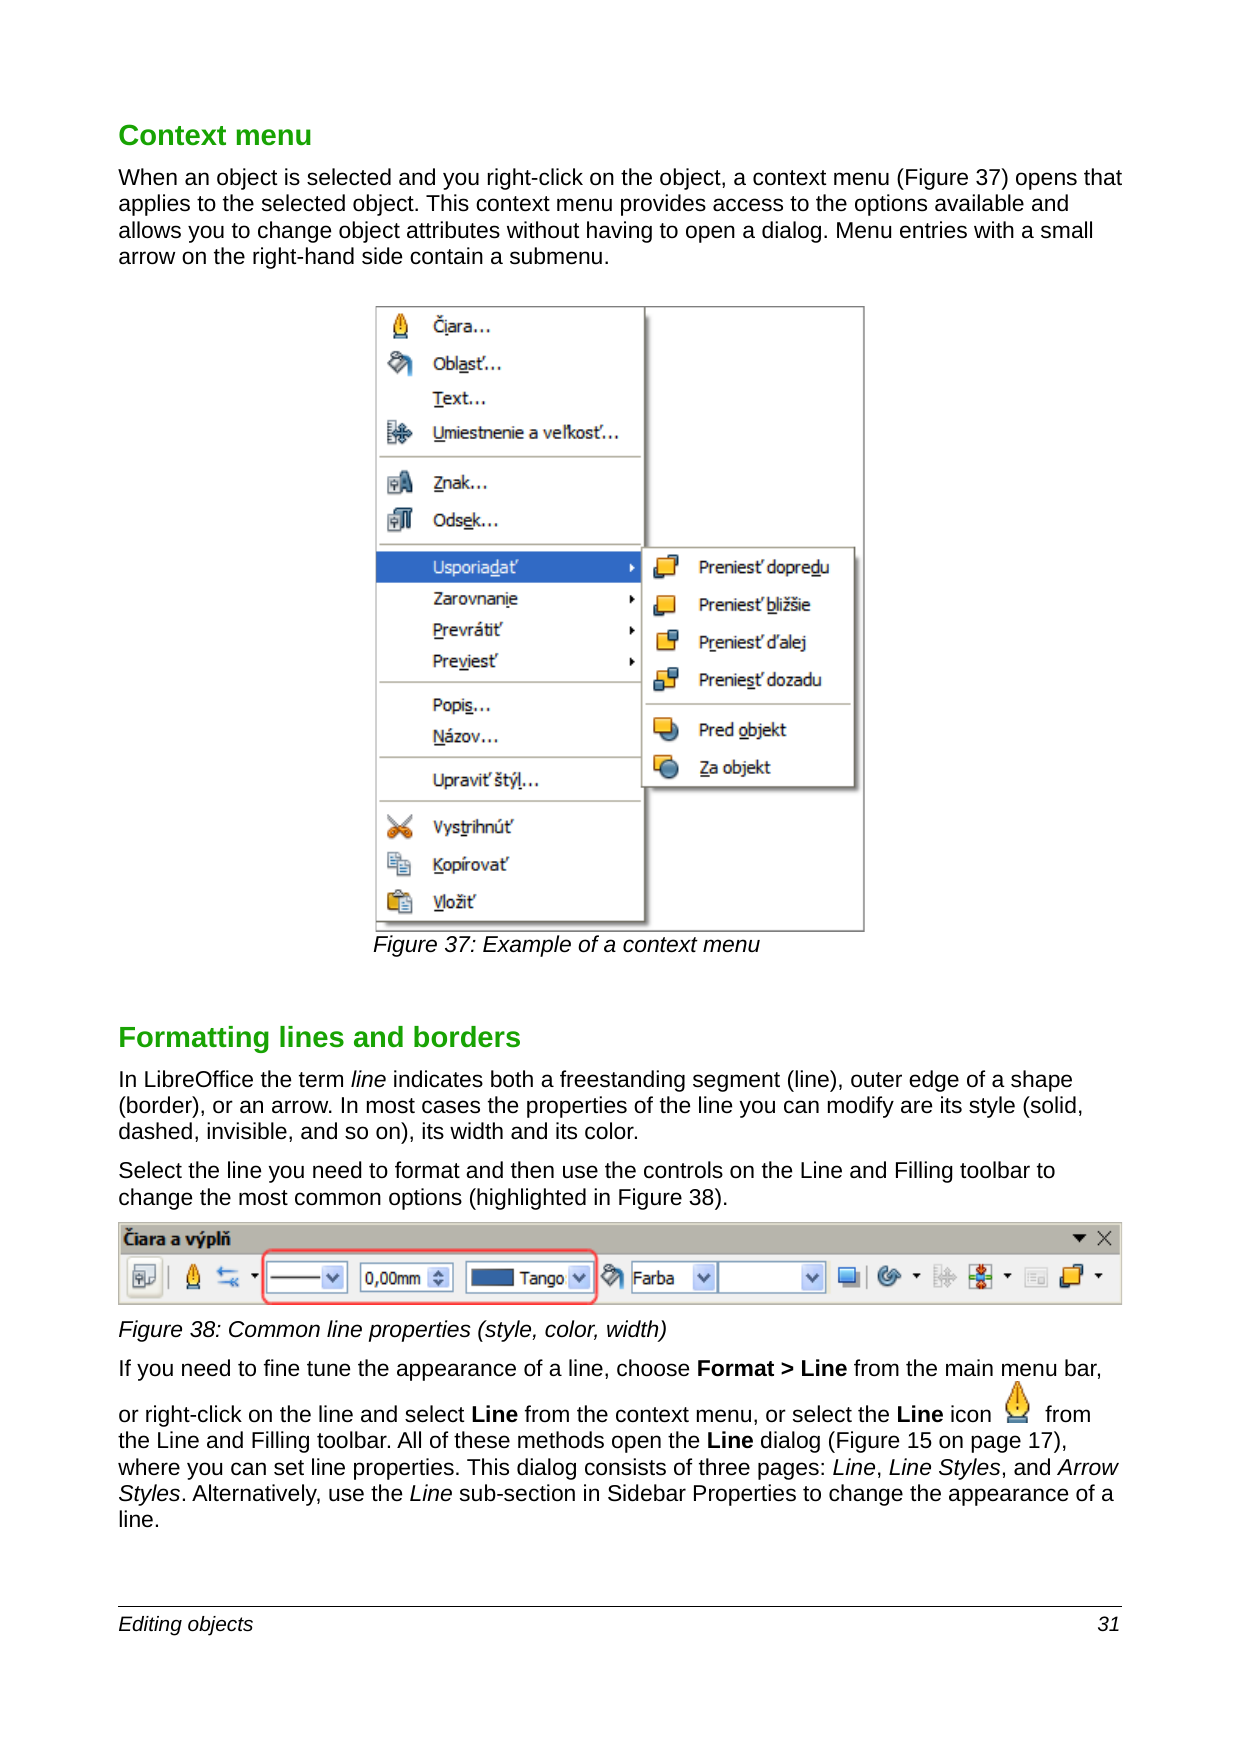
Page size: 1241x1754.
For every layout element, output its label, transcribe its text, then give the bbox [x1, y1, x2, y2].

text When an object is selected and you right-click on the object, a context menu (Figure 37) opens that applies to the selected object. This context menu provides access to the options available and allows you to change object attributes without having to open a dialog. Menu entries with a small arrow on the right-hand side contain a submenu. [118, 164, 1122, 269]
subtitle Context menu [118, 118, 1122, 152]
text If you need to fine tune the appearance of a line, choose Format > Line from the main menu bar, or right-click on the line and select Line from the context menu, or select the Line icon from the Line and Filling toolbar. All of these methods open the Line dialog (Figure 15 on page 17), where you can set line properties. This dialog consists of three pages: Line, Line Styles, and Arrow Styles. Alternatively, use the Line sub-section in Sidebar Properties to change the appearance of a line. [118, 1355, 1122, 1532]
picture [375, 306, 865, 932]
text Figure 38: Common line properties (style, color, width) [118, 1316, 1122, 1343]
text In LibreOffice the term line indicates both a freestanding segment (line), outer edge of a shape (border), or an arrow. In most cases the properties of the line you can modify are its style (solid, dashed, invisible, and so on), its width and its color. [118, 1066, 1122, 1144]
text Figure 37: Example of a context menu [373, 318, 867, 958]
picture [998, 1381, 1039, 1423]
subtitle Formatting lines and borders [118, 1019, 1122, 1053]
text Select the line you need to format and then use the controls on the Line and Filling toolbar to change the most common options (highlighted in Figure 38). [118, 1157, 1122, 1210]
picture [118, 1222, 1123, 1305]
